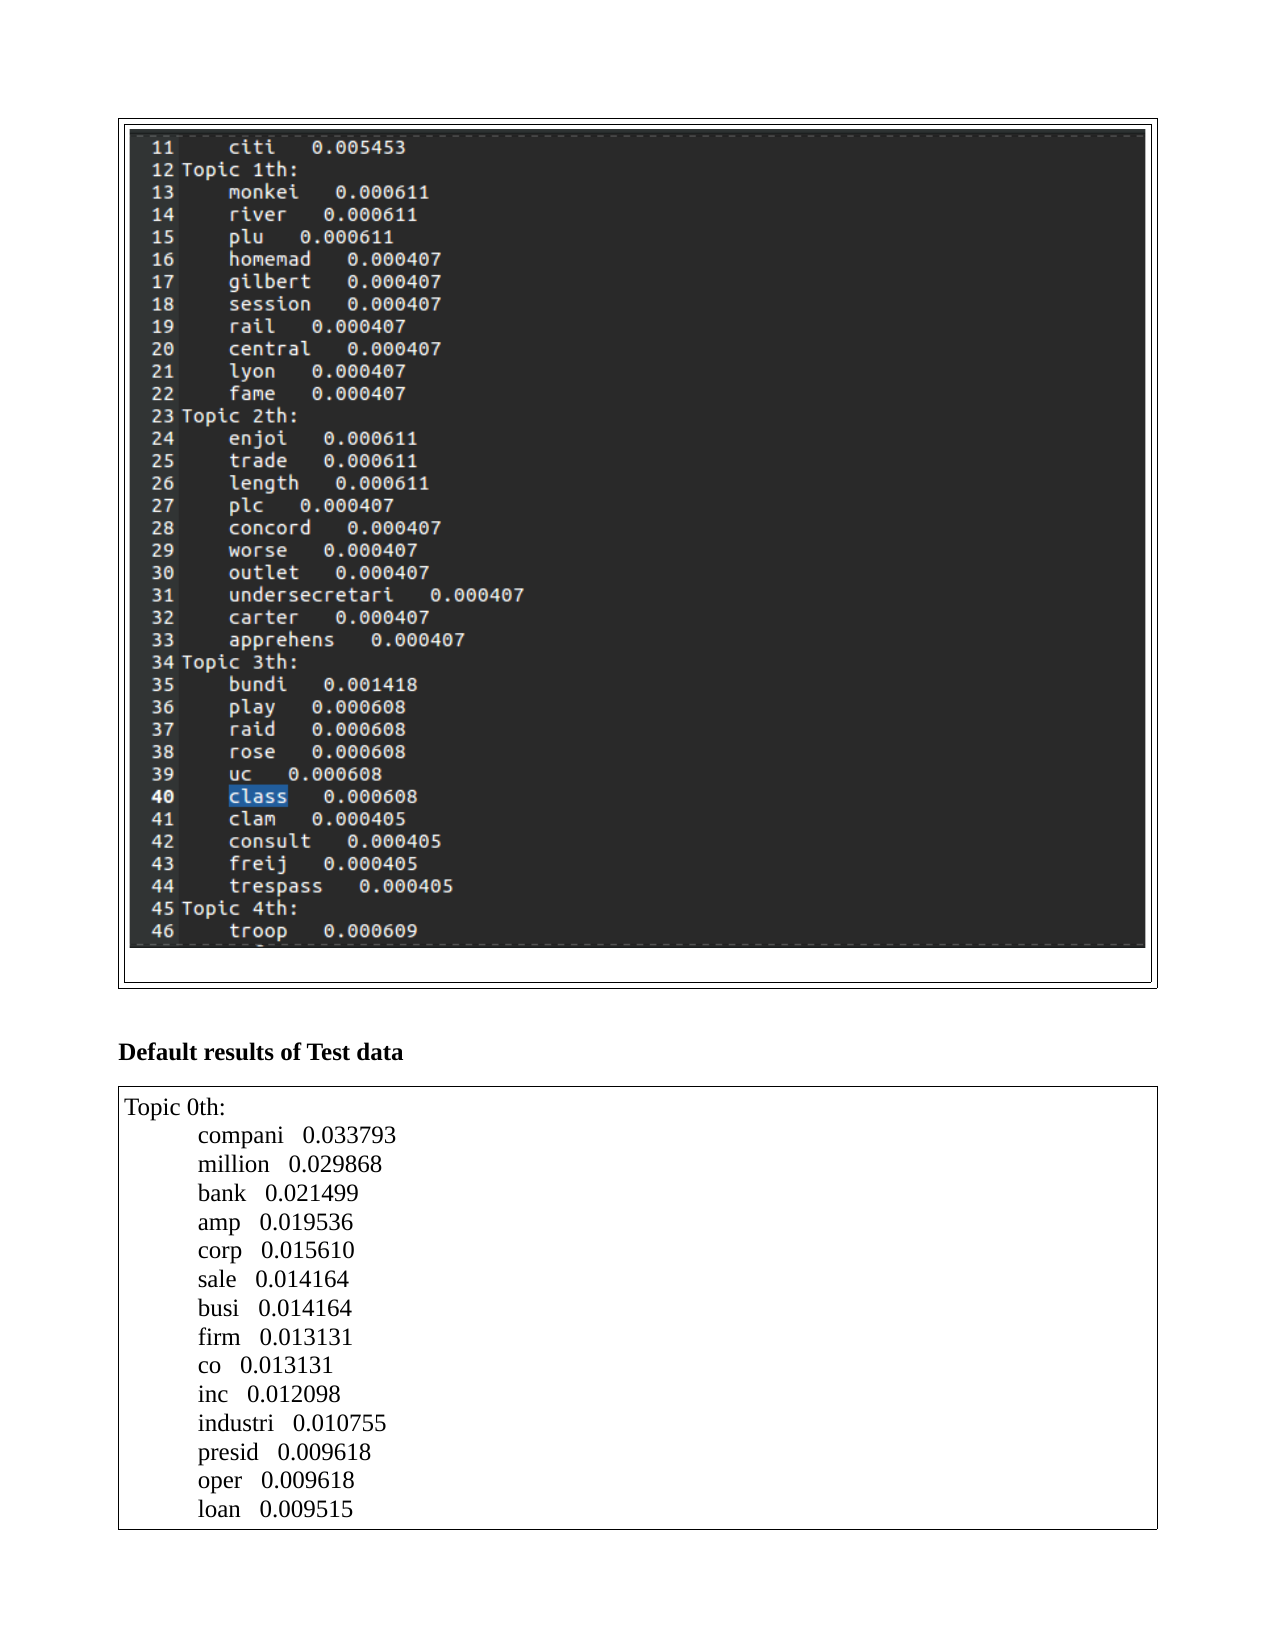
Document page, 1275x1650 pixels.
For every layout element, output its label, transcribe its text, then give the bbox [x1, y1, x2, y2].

table_header Topic 0th: compani 0.033793 million 0.029868 bank 0.021499 amp 0.019536 corp 0.015610 sale 0.014164 busi 0.014164 firm 0.013131 co 0.013131 inc 0.012098 industri 0.010755 presid 0.009618 oper 0.009618 loan 0.009515 [119, 1087, 1157, 1529]
table_header [119, 119, 1157, 988]
picture [129, 129, 1146, 948]
text Default results of Test data [118, 1037, 1157, 1066]
table_cell [125, 125, 1151, 982]
